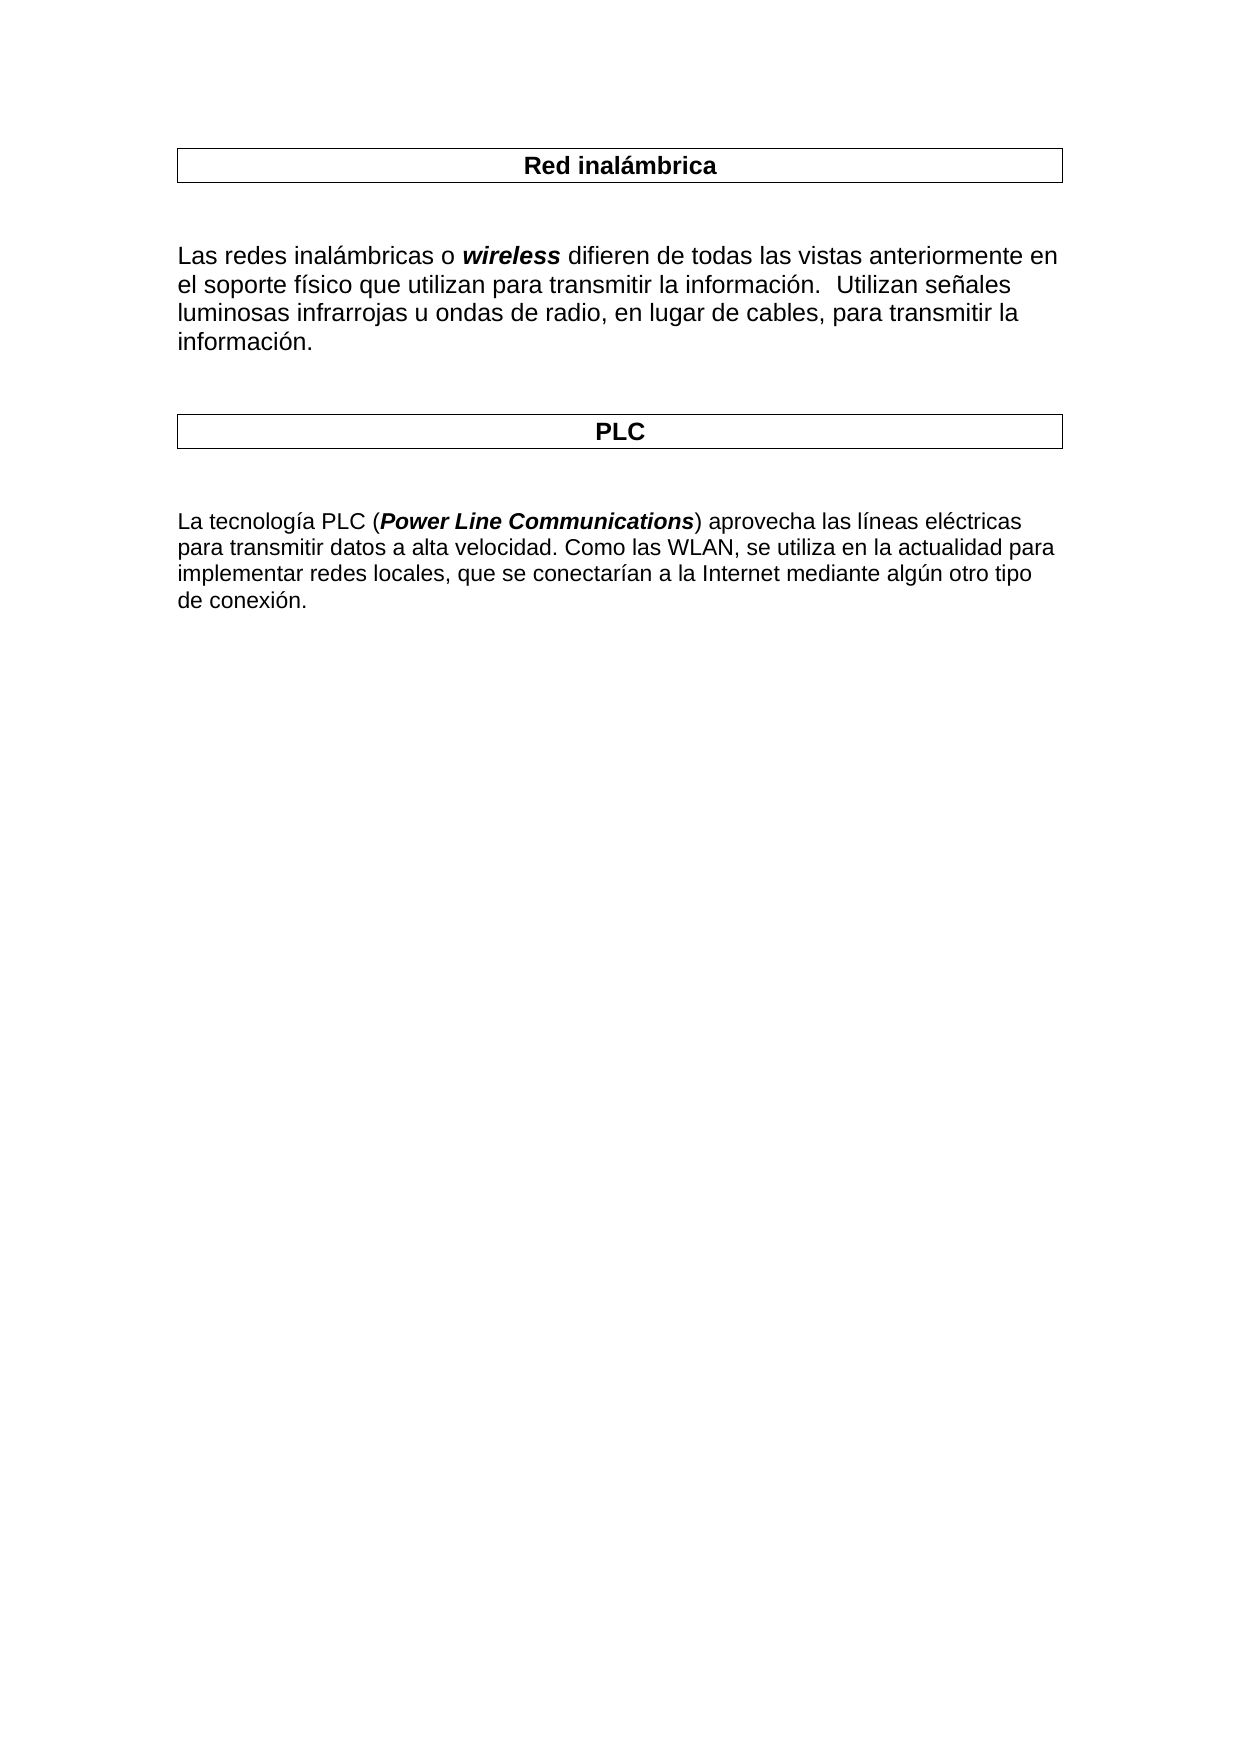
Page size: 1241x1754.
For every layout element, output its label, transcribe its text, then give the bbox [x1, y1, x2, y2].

text Red inalámbrica [178, 149, 1062, 182]
text La tecnología PLC (Power Line Communications) aprovecha las líneas eléctricas para transmitir datos a alta velocidad. Como las WLAN, se utiliza en la actualidad para implementar redes locales, que se conectarían a la Internet mediante algún otro tipo de conexión. [177, 508, 1063, 613]
text Las redes inalámbricas o wireless difieren de todas las vistas anteriormente en el soporte físico que utilizan para transmitir la información. Utilizan señales luminosas infrarrojas u ondas de radio, en lugar de cables, para transmitir la información. [177, 241, 1063, 356]
text PLC [178, 415, 1062, 448]
